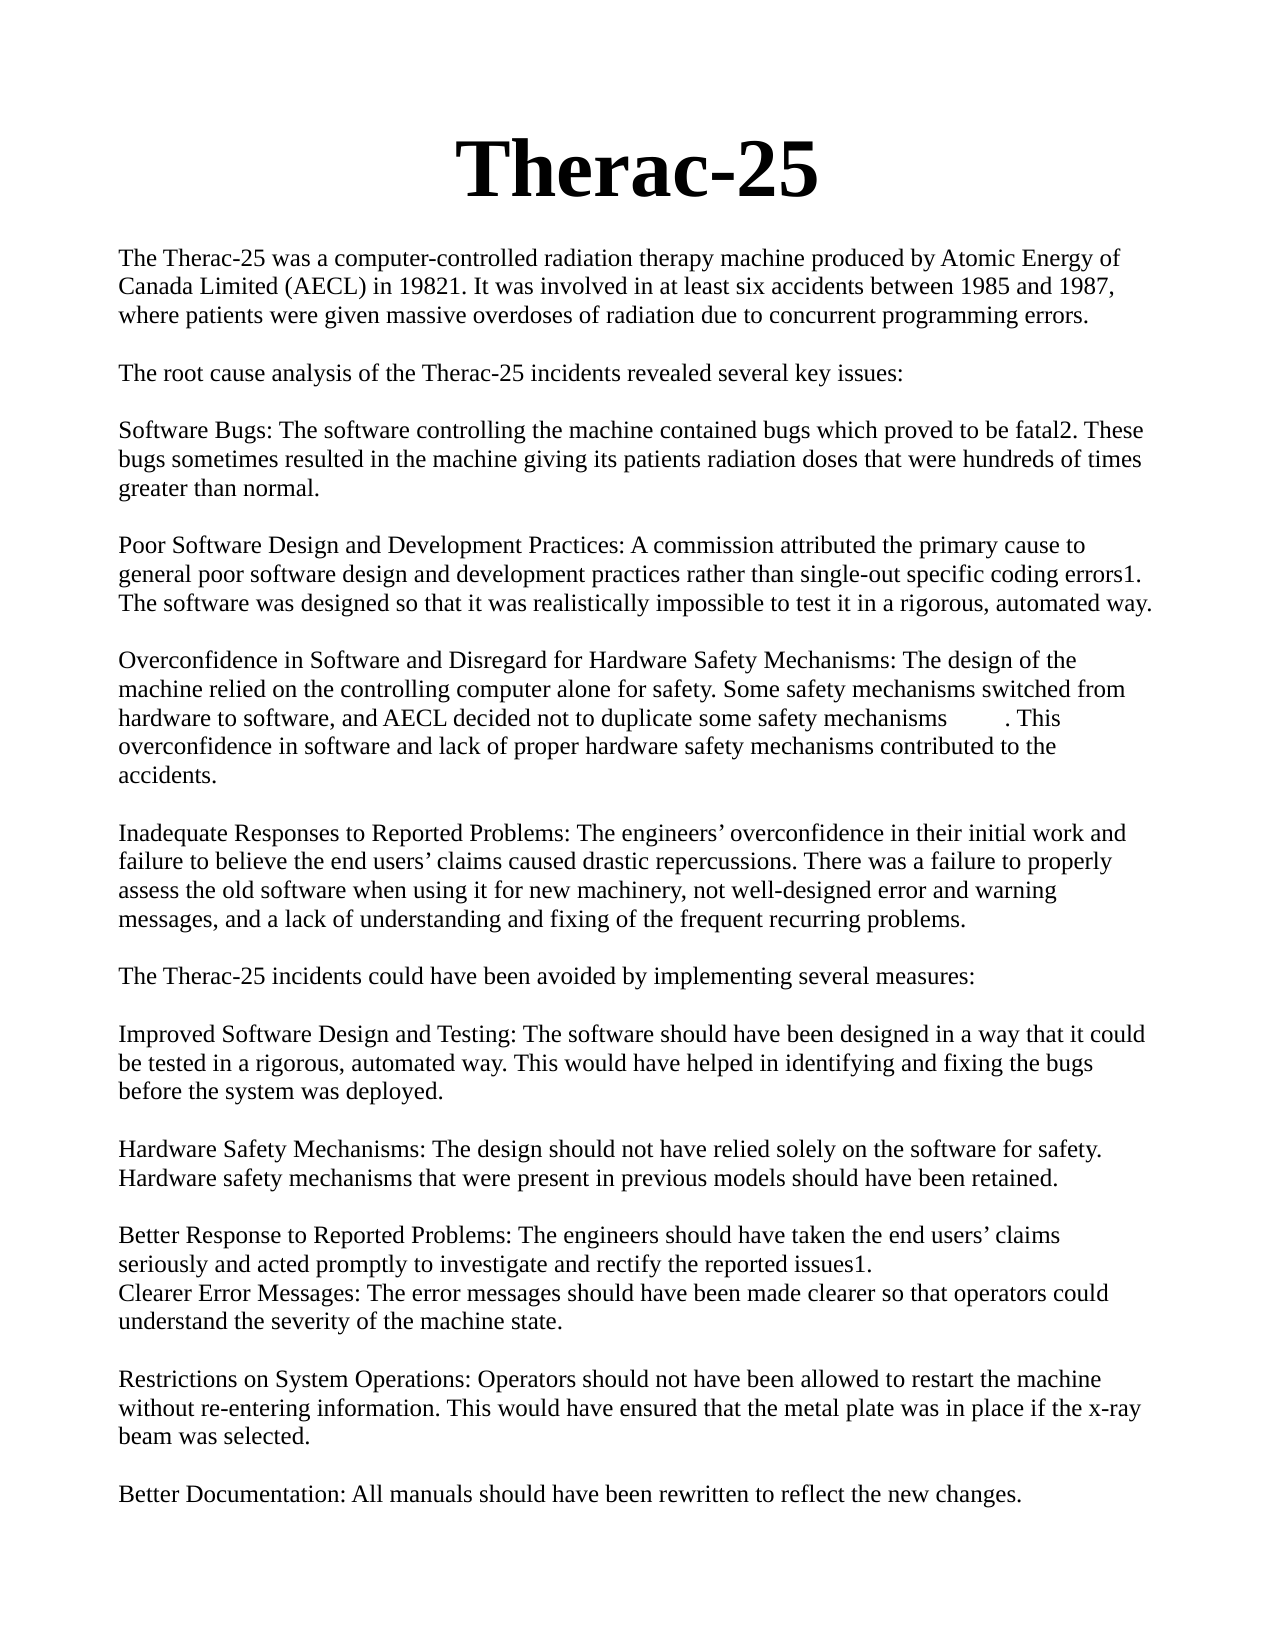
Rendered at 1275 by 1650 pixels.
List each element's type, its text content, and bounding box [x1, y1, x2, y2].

text Better Documentation: All manuals should have been rewritten to reflect the new changes. [118, 1479, 1157, 1508]
text Hardware Safety Mechanisms: The design should not have relied solely on the software for safety. Hardware safety mechanisms that were present in previous models should have been retained. [118, 1134, 1157, 1191]
text Poor Software Design and Development Practices: A commission attributed the primary cause to general poor software design and development practices rather than single-out specific coding errors1. The software was designed so that it was realistically impossible to test it in a rigorous, automated way. [118, 530, 1157, 616]
text The Therac-25 was a computer-controlled radiation therapy machine produced by Atomic Energy of Canada Limited (AECL) in 19821. It was involved in at least six accidents between 1985 and 1987, where patients were given massive overdoses of radiation due to concurrent programming errors. [118, 243, 1157, 329]
text Overconfidence in Software and Disregard for Hardware Safety Mechanisms: The design of the machine relied on the controlling computer alone for safety. Some safety mechanisms switched from hardware to software, and AECL decided not to duplicate some safety mechanisms . This overconfidence in software and lack of proper hardware safety mechanisms contributed to the accidents. [118, 645, 1157, 789]
text The Therac-25 incidents could have been avoided by implementing several measures: [118, 961, 1157, 990]
text Software Bugs: The software controlling the machine contained bugs which proved to be fatal2. These bugs sometimes resulted in the machine giving its patients radiation doses that were hundreds of times greater than normal. [118, 415, 1157, 501]
text Improved Software Design and Testing: The software should have been designed in a way that it could be tested in a rigorous, automated way. This would have helped in identifying and fixing the bugs before the system was deployed. [118, 1019, 1157, 1105]
text Better Response to Reported Problems: The engineers should have taken the end users’ claims seriously and acted promptly to investigate and rectify the reported issues1. [118, 1220, 1157, 1278]
text Therac-25 [118, 118, 1157, 214]
text Clearer Error Messages: The error messages should have been made clearer so that operators could understand the severity of the machine state. [118, 1278, 1157, 1335]
text Restrictions on System Operations: Operators should not have been allowed to restart the machine without re-entering information. This would have ensured that the metal plate was in place if the x-ray beam was selected. [118, 1364, 1157, 1450]
text Inadequate Responses to Reported Problems: The engineers’ overconfidence in their initial work and failure to believe the end users’ claims caused drastic repercussions. There was a failure to properly assess the old software when using it for new machinery, not well-designed error and warning messages, and a lack of understanding and fixing of the frequent recurring problems. [118, 818, 1157, 933]
text The root cause analysis of the Therac-25 incidents revealed several key issues: [118, 358, 1157, 386]
